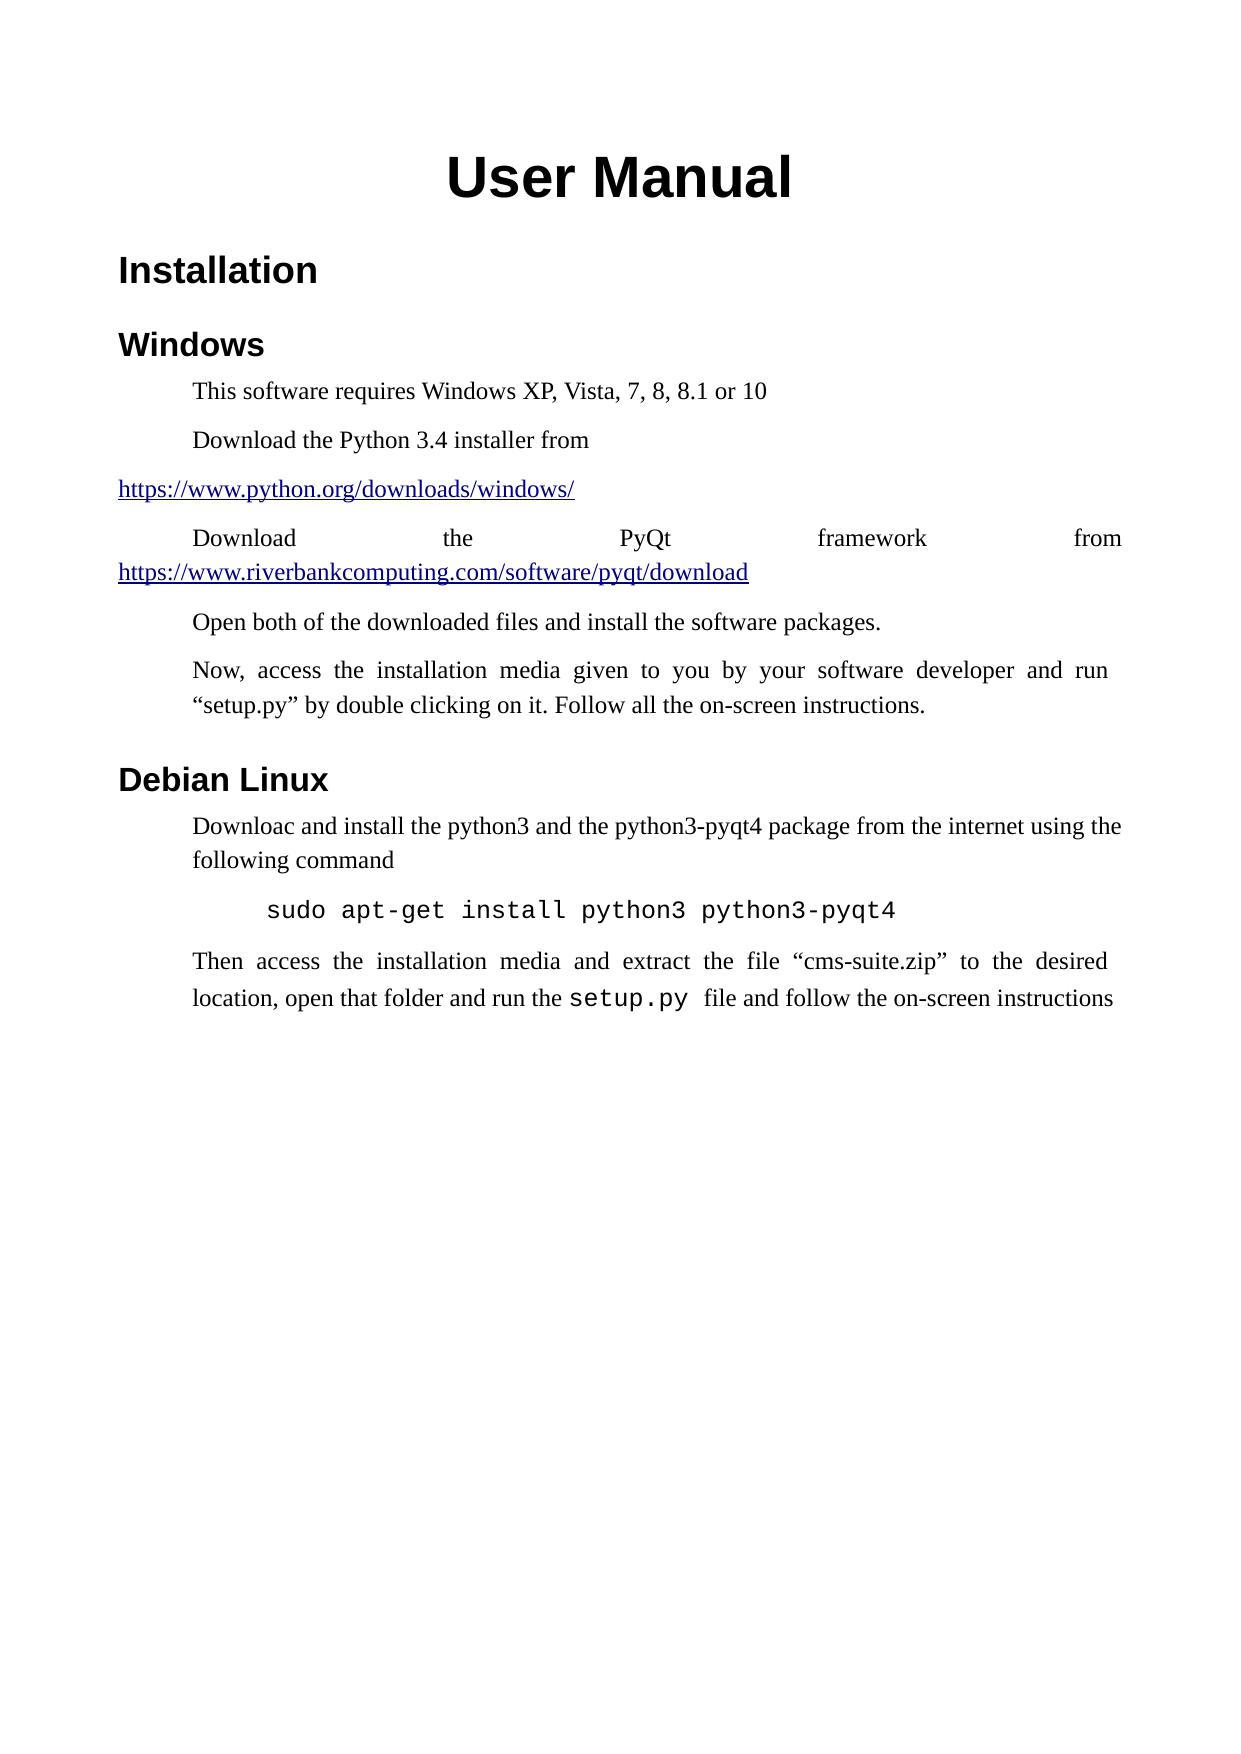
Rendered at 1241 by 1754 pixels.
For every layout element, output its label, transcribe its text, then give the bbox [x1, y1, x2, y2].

text Open both of the downloaded files and install the software packages. [118, 607, 1122, 635]
text Download the PyQt framework from https://www.riverbankcomputing.com/software/pyqt/download [118, 523, 1122, 586]
text Downloac and install the python3 and the python3-pyqt4 package from the internet using the following command [118, 811, 1122, 874]
title User Manual [118, 143, 1122, 210]
text Download the Python 3.4 installer from [118, 425, 1122, 454]
subtitle Installation [118, 248, 1122, 291]
text sudo apt-get install python3 python3-pyqt4 [118, 895, 1122, 926]
subtitle Debian Linux [118, 760, 1122, 799]
text https://www.python.org/downloads/windows/ [118, 474, 1122, 503]
text Now, access the installation media given to you by your software developer and run “setup.py” by double clicking on it. Follow all the on-screen instructions. [118, 656, 1122, 719]
text This software requires Windows XP, Vista, 7, 8, 8.1 or 10 [118, 376, 1122, 404]
text Then access the installation media and extract the file “cms-suite.zip” to the desired location, open that folder and run the setup.py file and follow the on-screen instructions [118, 946, 1122, 1014]
subtitle Windows [118, 325, 1122, 363]
